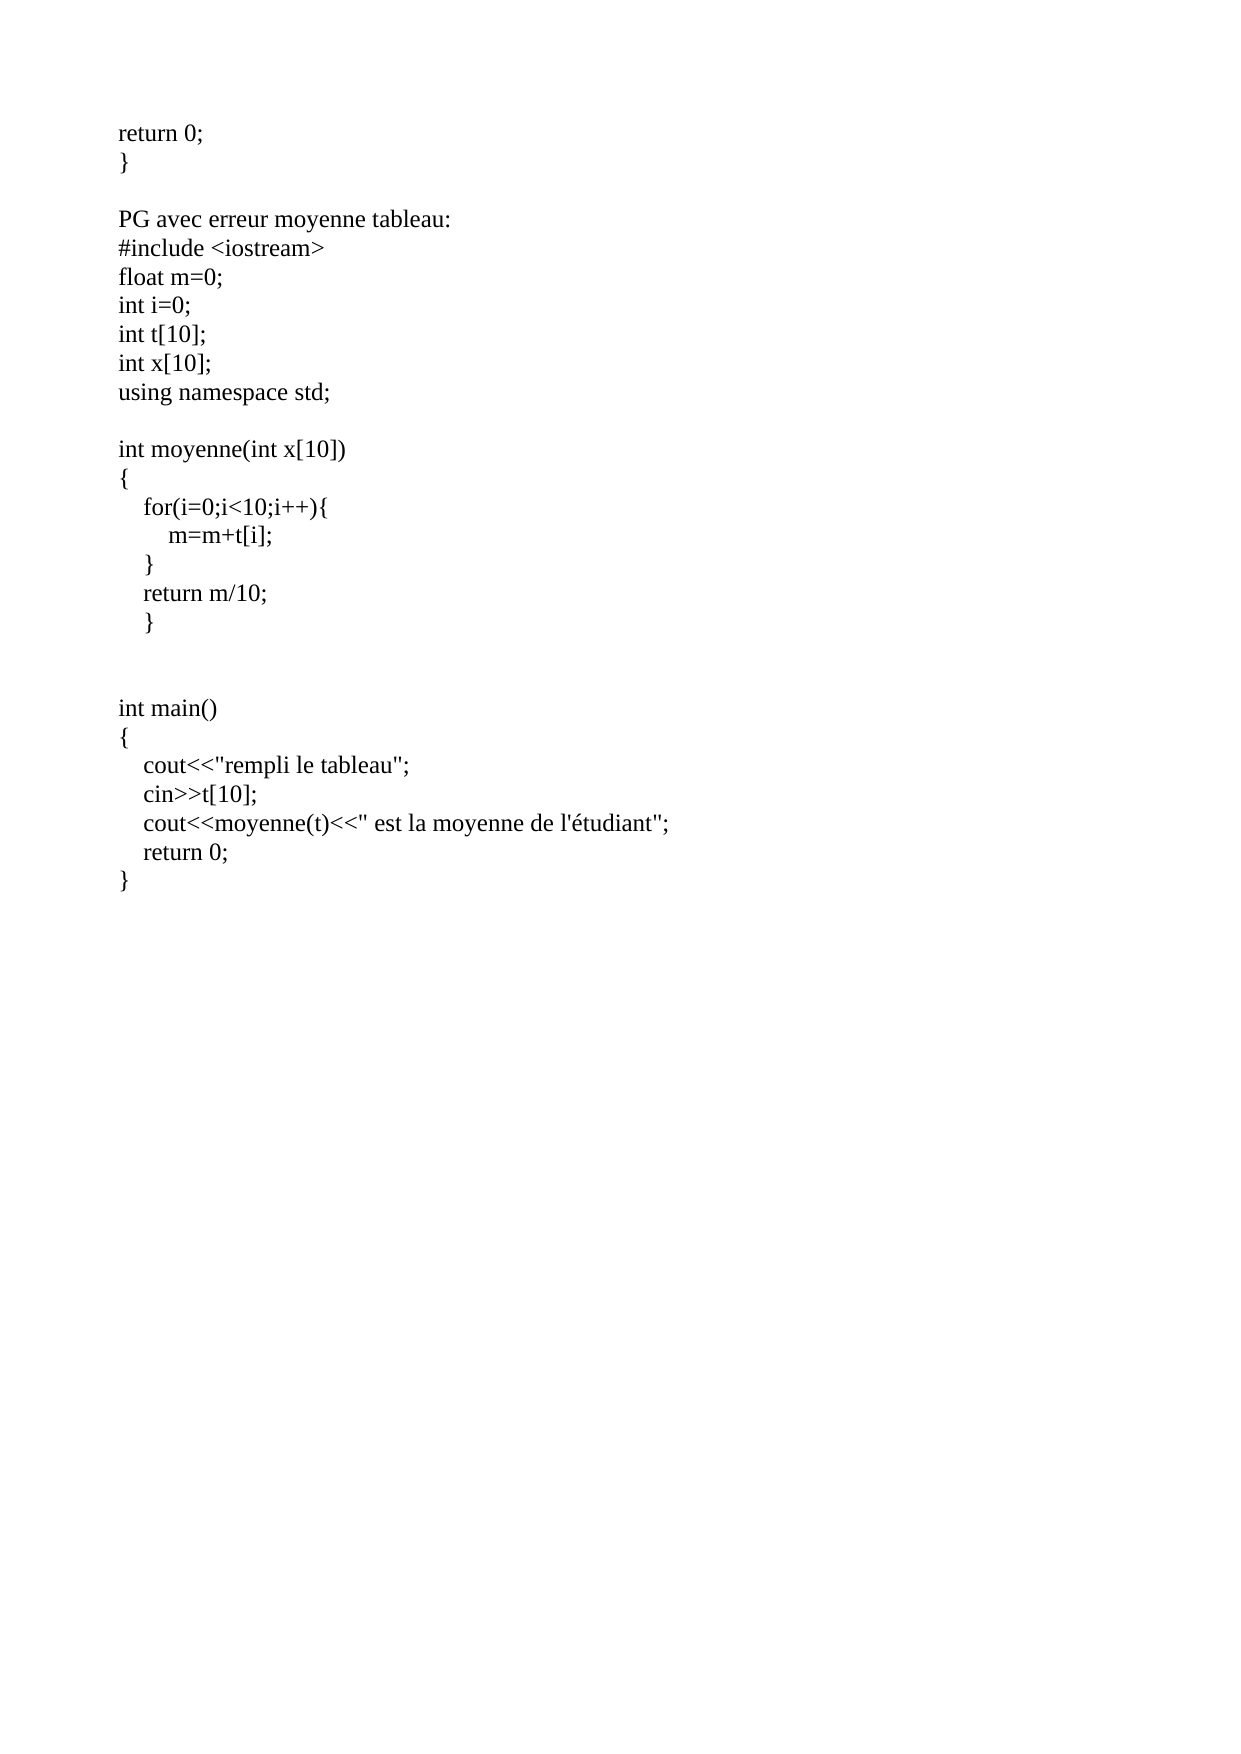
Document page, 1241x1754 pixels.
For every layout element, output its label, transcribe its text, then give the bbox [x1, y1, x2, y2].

text return 0; } [118, 118, 1122, 176]
text PG avec erreur moyenne tableau: [118, 204, 1122, 233]
text #include <iostream> float m=0; int i=0; int t[10]; int x[10]; using namespace std; int moyenne(int x[10]) { for(i=0;i<10;i++){ m=m+t[i]; } return m/10; } int main() { cout<<"rempli le tableau"; cin>>t[10]; cout<<moyenne(t)<<" est la moyenne de l'étudiant"; return 0; } [118, 233, 1122, 894]
